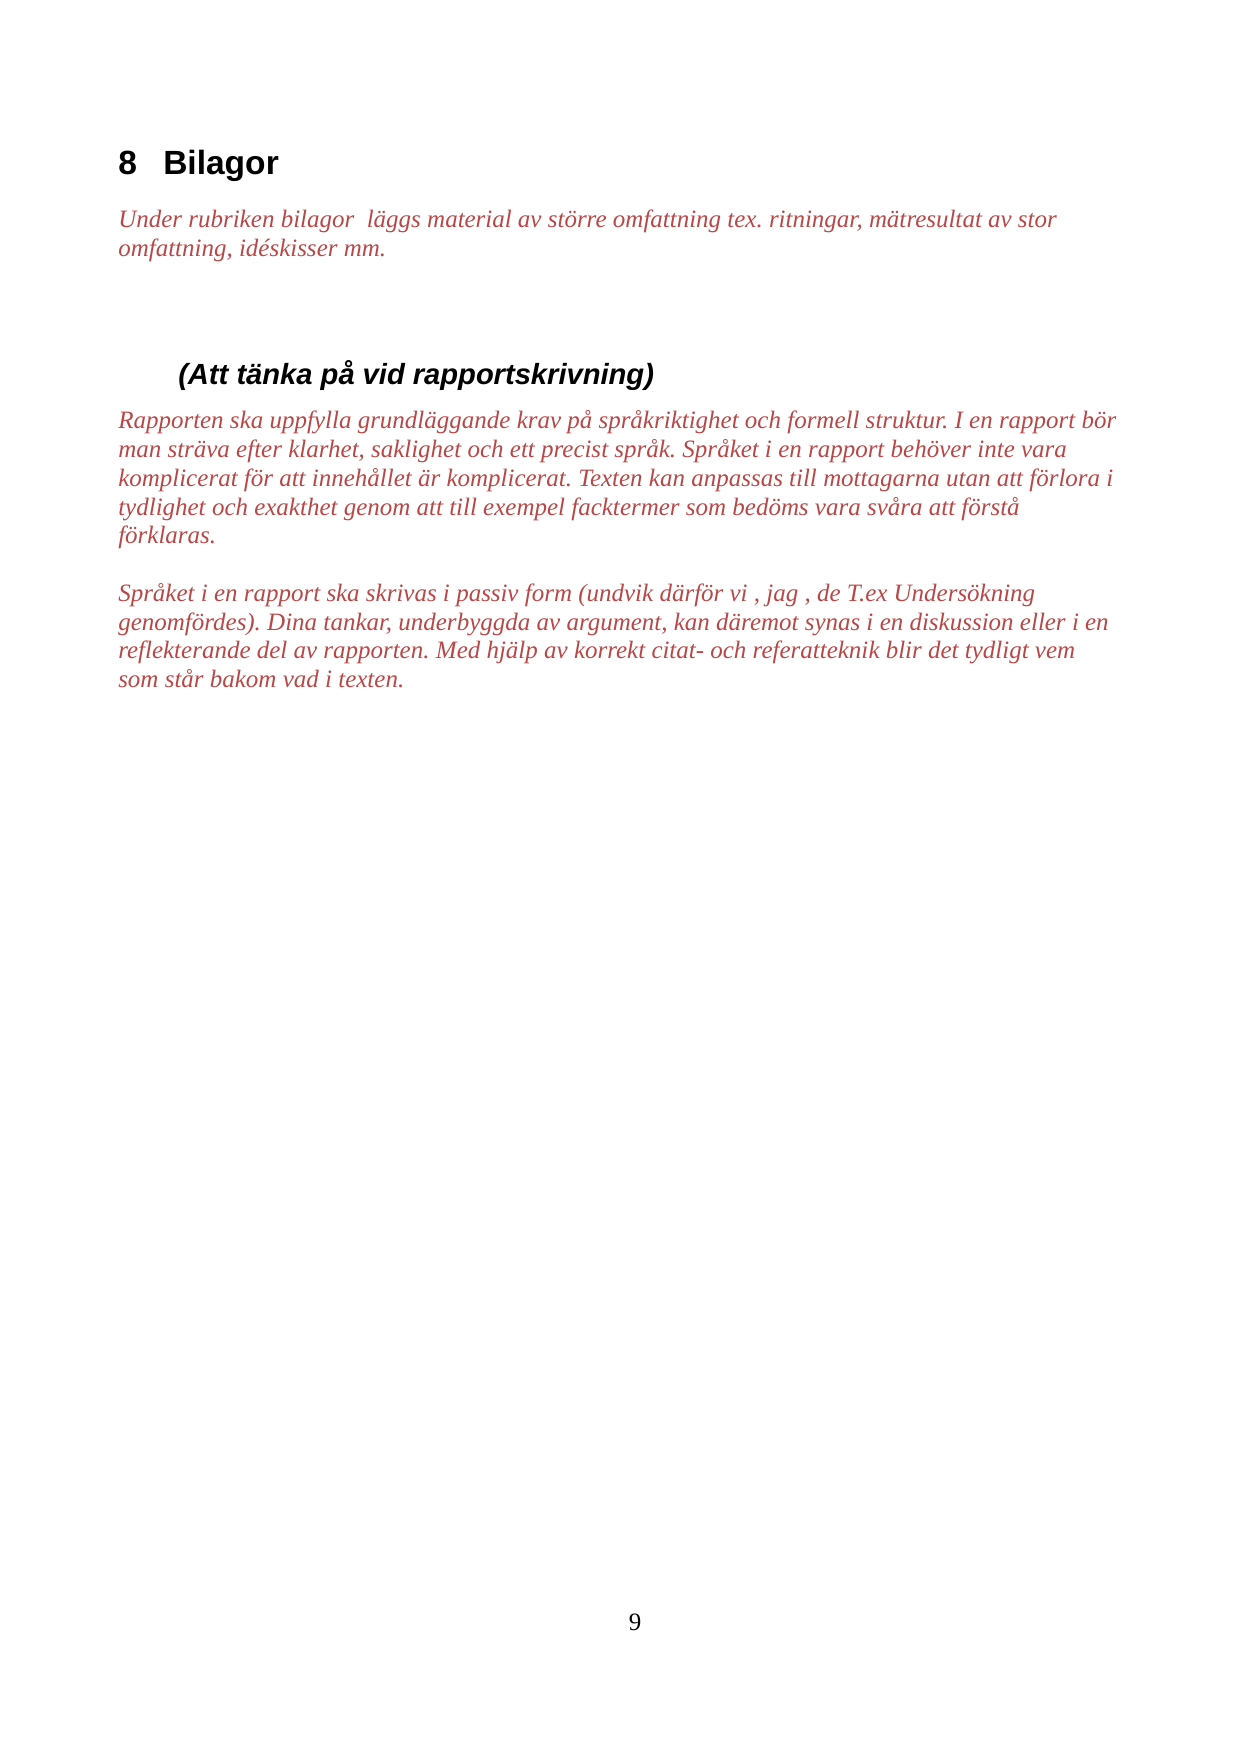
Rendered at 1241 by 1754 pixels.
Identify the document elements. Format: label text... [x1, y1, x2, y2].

subtitle (Att tänka på vid rapportskrivning) [133, 357, 1122, 390]
subtitle Bilagor [118, 143, 1122, 182]
text Språket i en rapport ska skrivas i passiv form (undvik därför vi , jag , de T.ex Undersökning genomfördes). Dina tankar, underbyggda av argument, kan däremot synas i en diskussion eller i en reflekterande del av rapporten. Med hjälp av korrekt citat- och referatteknik blir det tydligt vem som står bakom vad i texten. [118, 562, 1122, 693]
text Rapporten ska uppfylla grundläggande krav på språkriktighet och formell struktur. I en rapport bör man sträva efter klarhet, saklighet och ett precist språk. Språket i en rapport behöver inte vara komplicerat för att innehållet är komplicerat. Texten kan anpassas till mottagarna utan att förlora i tydlighet och exakthet genom att till exempel facktermer som bedöms vara svåra att förstå förklaras. [118, 403, 1122, 549]
text Under rubriken bilagor läggs material av större omfattning tex. ritningar, mätresultat av stor omfattning, idéskisser mm. [118, 194, 1122, 262]
